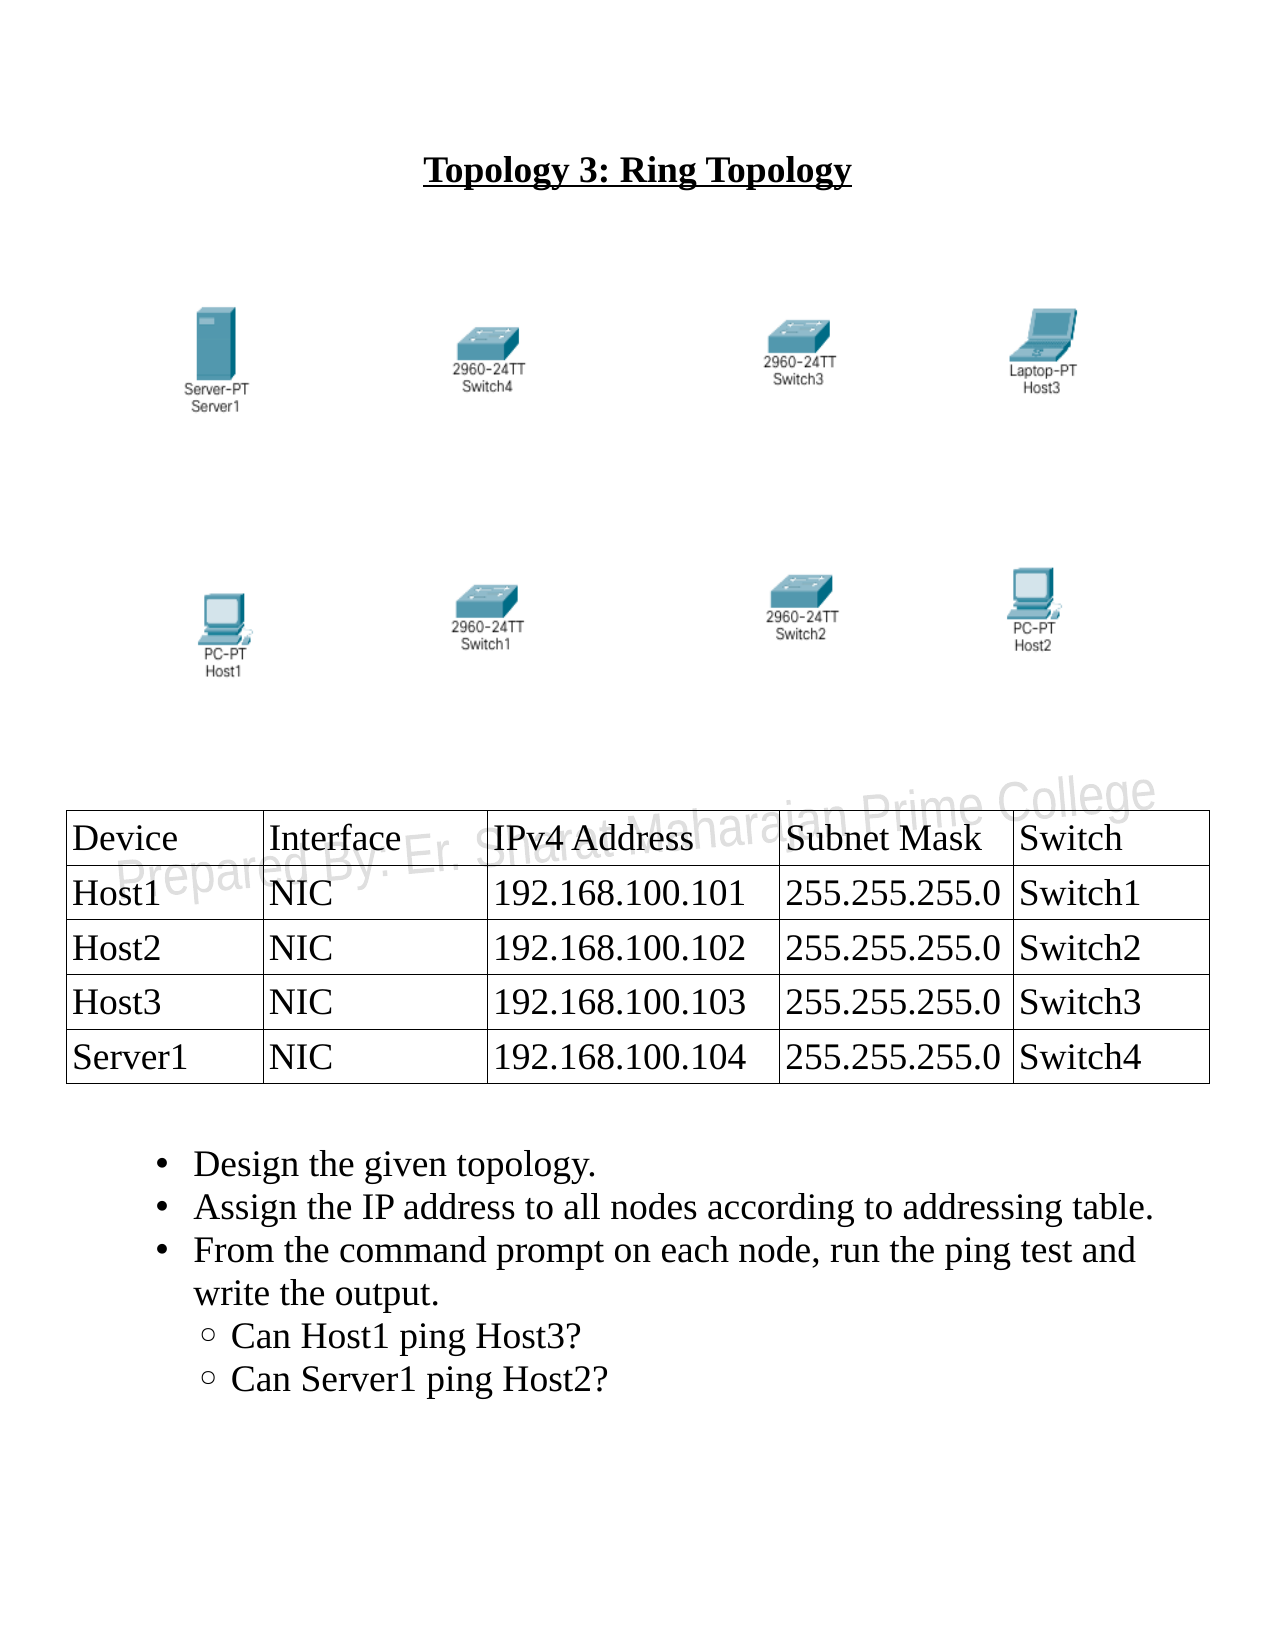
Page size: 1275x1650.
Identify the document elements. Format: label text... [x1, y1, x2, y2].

table_cell Server1 [67, 1030, 263, 1083]
table_cell Switch1 [1014, 866, 1209, 919]
table_cell Host2 [67, 920, 263, 974]
table_cell 192.168.100.102 [488, 920, 779, 974]
table_cell 255.255.255.0 [780, 866, 1013, 919]
table_cell Host3 [67, 975, 263, 1029]
table_cell NIC [264, 975, 487, 1029]
list Can Host1 ping Host3? [193, 1313, 1157, 1357]
table_cell Host1 [67, 866, 263, 919]
list Can Server1 ping Host2? [193, 1357, 1157, 1400]
list Assign the IP address to all nodes according to addressing table. [156, 1184, 1157, 1227]
table_cell 192.168.100.104 [488, 1030, 779, 1083]
table_header Device [67, 811, 263, 864]
table_cell 192.168.100.101 [488, 866, 779, 919]
table_cell Switch2 [1014, 920, 1209, 974]
table_header Subnet Mask [780, 811, 1013, 864]
table_cell 192.168.100.103 [488, 975, 779, 1029]
list Design the given topology. [156, 1141, 1157, 1184]
table_cell NIC [264, 866, 487, 919]
list From the command prompt on each node, run the ping test and write the output. [156, 1227, 1157, 1313]
table_cell 255.255.255.0 [780, 1030, 1013, 1083]
table_cell NIC [264, 1030, 487, 1083]
table_cell Switch3 [1014, 975, 1209, 1029]
table_cell NIC [264, 920, 487, 974]
table_cell 255.255.255.0 [780, 920, 1013, 974]
table_header Switch [1014, 811, 1209, 864]
table_cell 255.255.255.0 [780, 975, 1013, 1029]
text Topology 3: Ring Topology [118, 148, 1157, 191]
picture [137, 273, 1177, 724]
table_header IPv4 Address [488, 811, 779, 864]
table_header Interface [264, 811, 487, 864]
table_cell Switch4 [1014, 1030, 1209, 1083]
